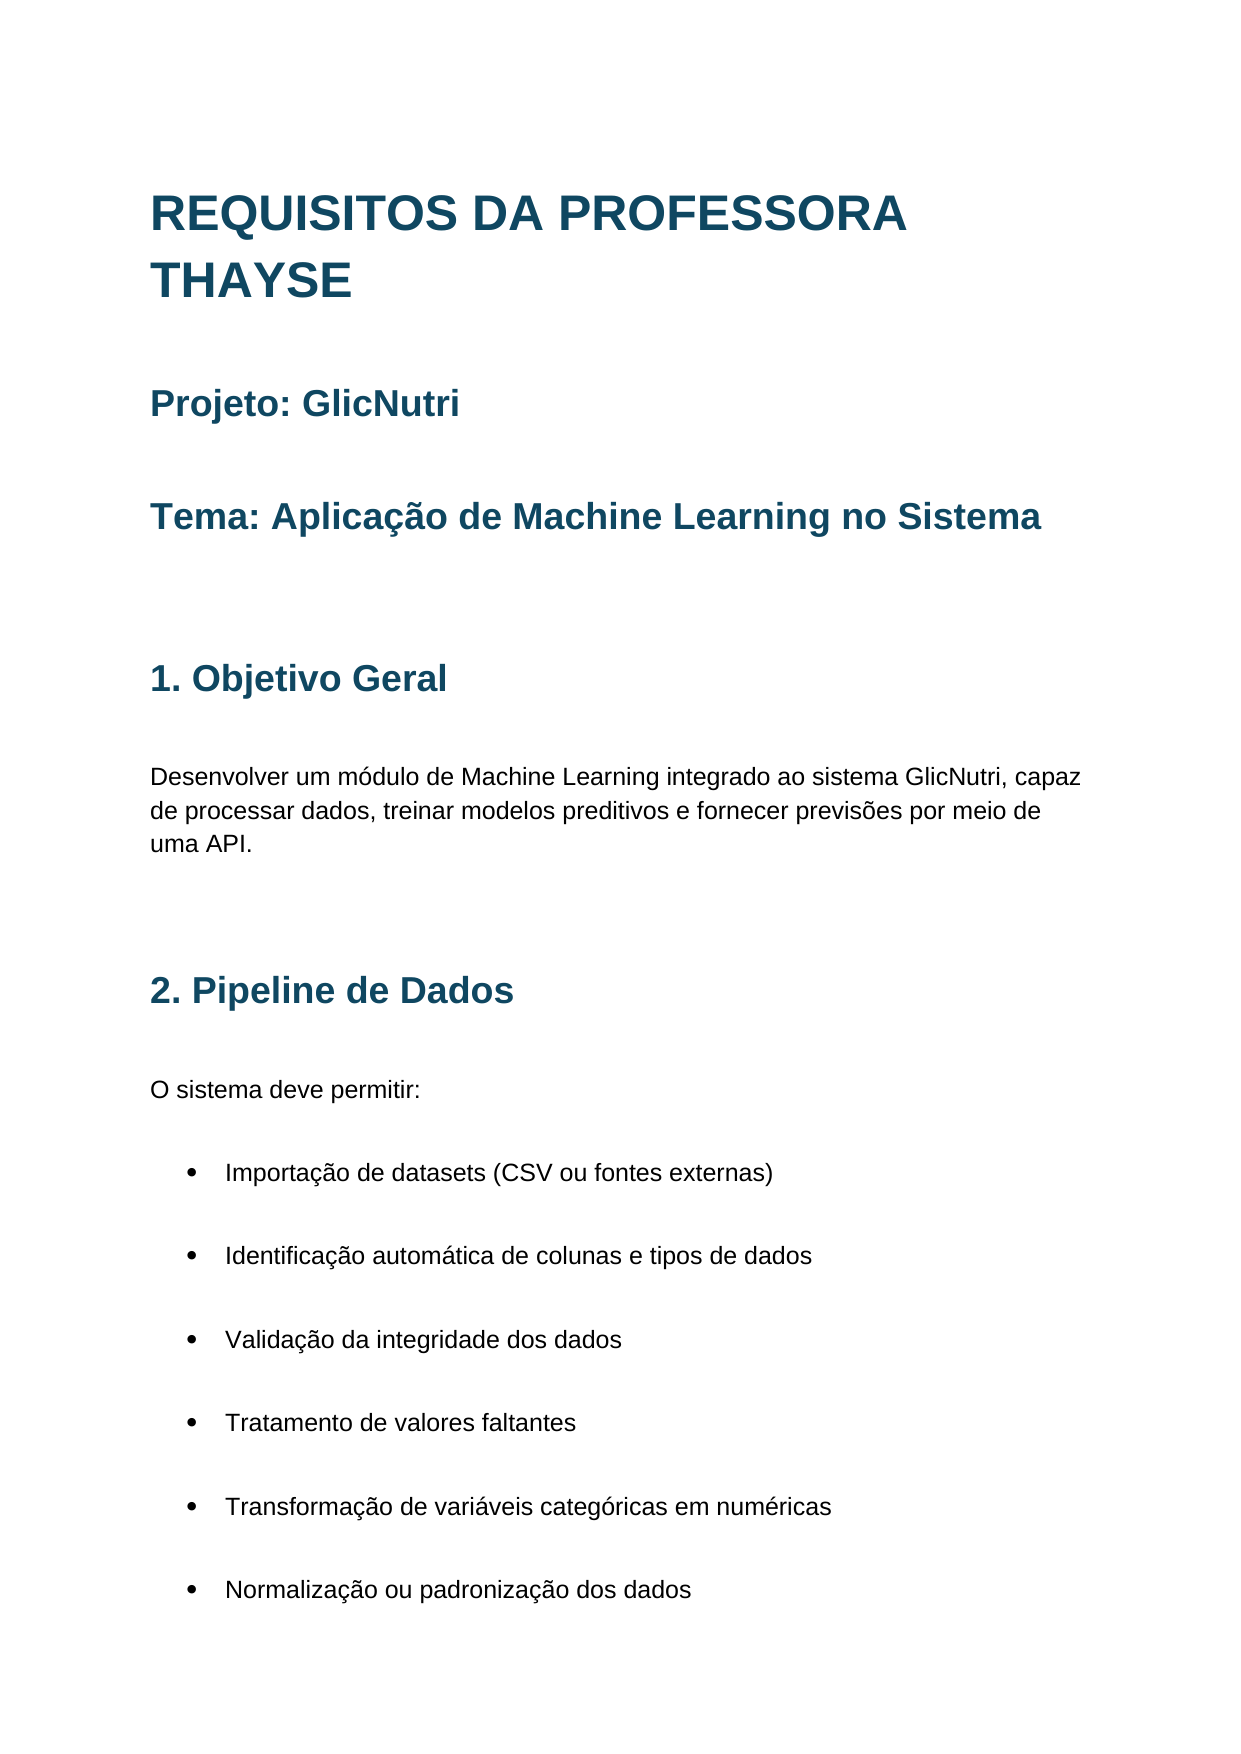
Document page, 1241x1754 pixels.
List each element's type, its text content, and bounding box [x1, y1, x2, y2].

list Transformação de variáveis categóricas em numéricas [187, 1492, 1090, 1521]
list Tratamento de valores faltantes [187, 1408, 1090, 1437]
subtitle REQUISITOS DA PROFESSORA THAYSE [150, 183, 1090, 308]
text Desenvolver um módulo de Machine Learning integrado ao sistema GlicNutri, capaz de processar dados, treinar modelos preditivos e fornecer previsões por meio de uma API. [150, 762, 1090, 858]
subtitle Tema: Aplicação de Machine Learning no Sistema [150, 494, 1090, 537]
subtitle 1. Objetivo Geral [150, 656, 1090, 699]
list Normalização ou padronização dos dados [187, 1575, 1090, 1604]
text O sistema deve permitir: [150, 1074, 1090, 1103]
list Importação de datasets (CSV ou fontes externas) [187, 1158, 1090, 1187]
list Identificação automática de colunas e tipos de dados [187, 1241, 1090, 1270]
list Validação da integridade dos dados [187, 1325, 1090, 1354]
subtitle 2. Pipeline de Dados [150, 968, 1090, 1012]
subtitle Projeto: GlicNutri [150, 382, 1090, 425]
